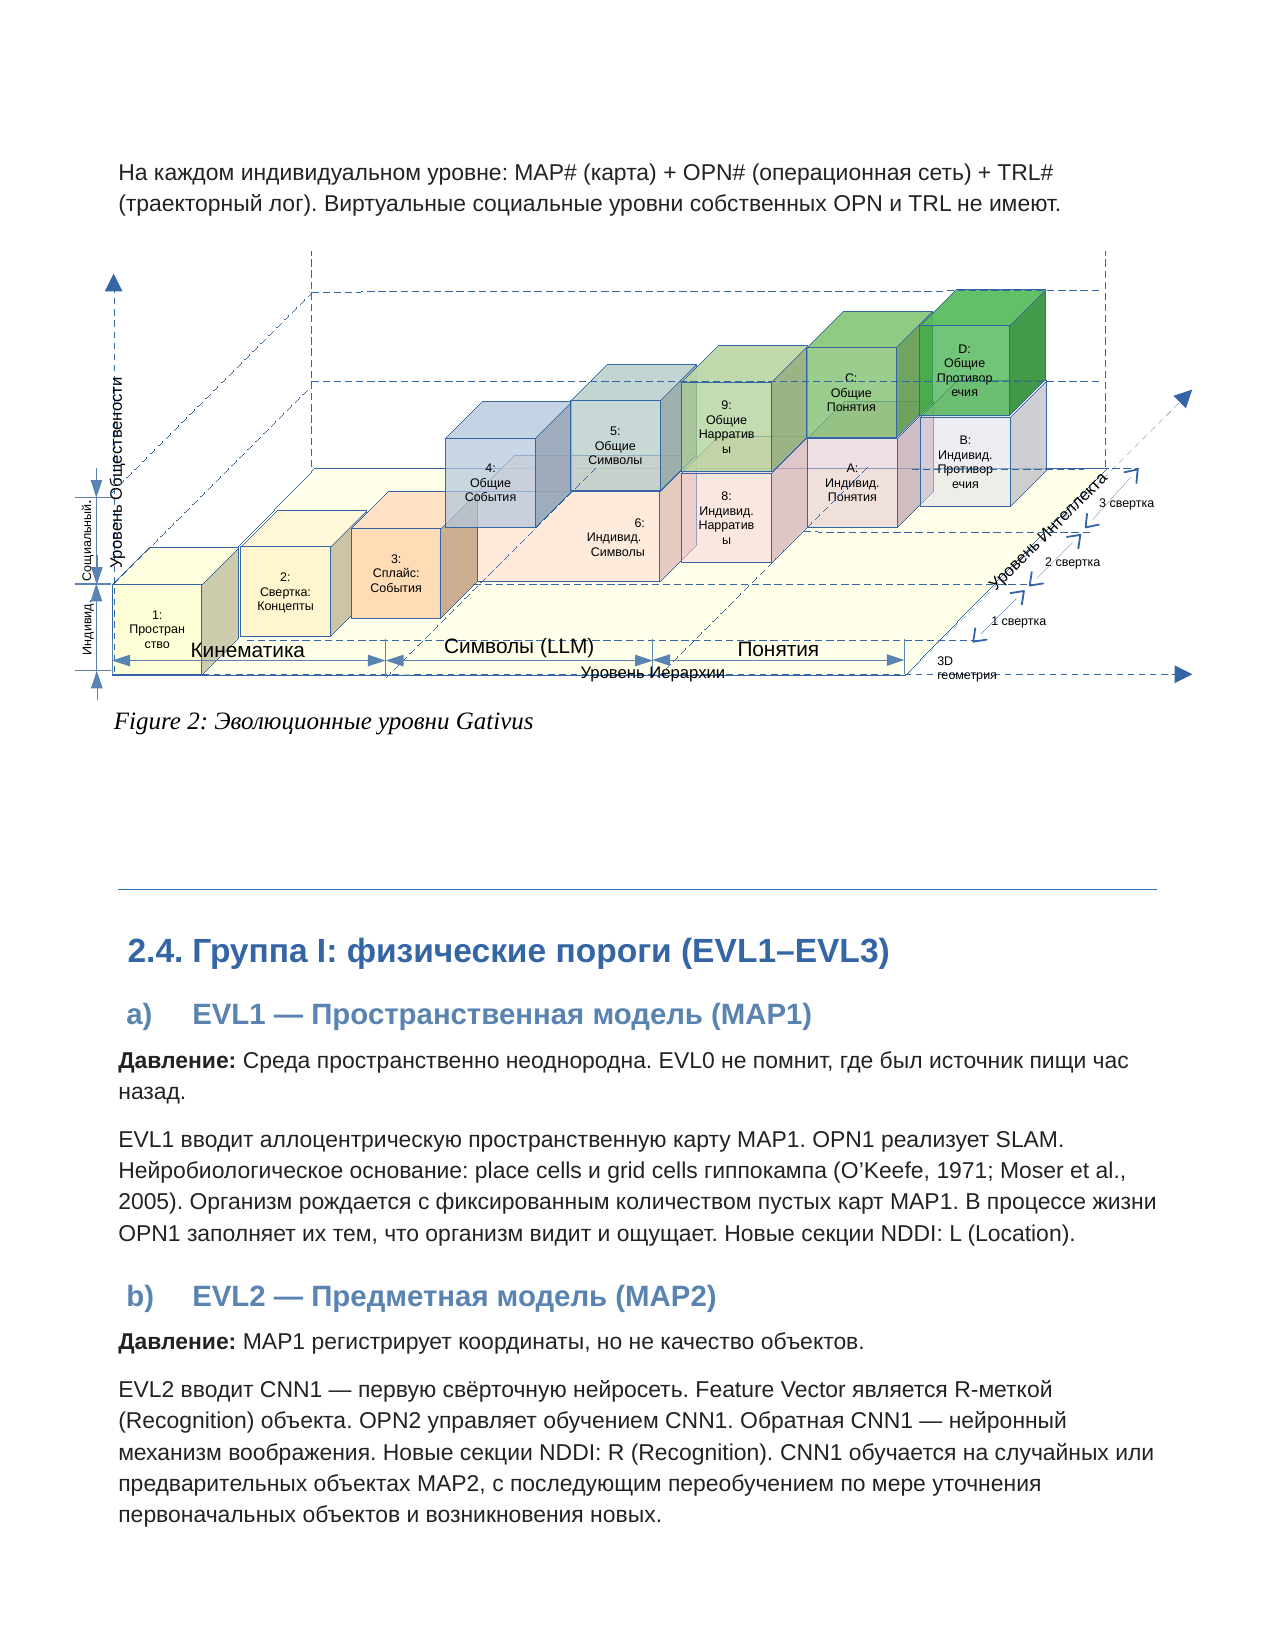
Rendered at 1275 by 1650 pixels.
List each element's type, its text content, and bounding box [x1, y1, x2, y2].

subtitle Группа I: физические пороги (EVL1–EVL3) [118, 931, 1157, 970]
text Давление: Среда пространственно неоднородна. EVL0 не помнит, где был источник пищи час назад. [118, 1043, 1157, 1106]
text Давление: MAP1 регистрирует координаты, но не качество объектов. [118, 1325, 1157, 1356]
text И2 специфически человеческая (EVL8). Учёный, решающий задачу ради самой задачи — чистый пример И2. Он не голоден (И1 не доминирует), не переживает аксиологический кризис (И3 неактивна) — но не может остановиться, потому что P-вектор ненулевой. [218, 468, 1106, 674]
text Figure 2: Эволюционные уровни Gativus [114, 264, 1203, 735]
subtitle EVL2 — Предметная модель (MAP2) [118, 1278, 1157, 1312]
subtitle EVL1 — Пространственная модель (MAP1) [118, 997, 1157, 1031]
list Действие — определяется целью. Цель — осознанный образ желаемого результата. Одна деятельность может включать множество действий. [682, 474, 771, 562]
text EVL2 вводит CNN1 — первую свёрточную нейросеть. Feature Vector является R-меткой (Recognition) объекта. OPN2 управляет обучением CNN1. Обратная CNN1 — нейронный механизм воображения. Новые секции NDDI: R (Recognition). CNN1 обучается на случайных или предварительных объектах MAP2, с последующим переобучением по мере уточнения первоначальных объектов и возникновения новых. [118, 1373, 1157, 1529]
table_cell Удовлетворение от понимания [934, 418, 1010, 468]
text EVL1 вводит аллоцентрическую пространственную карту MAP1. OPN1 реализует SLAM. Нейробиологическое основание: place cells и grid cells гиппокампа (O’Keefe, 1971; Moser et al., 2005). Организм рождается с фиксированным количеством пустых карт MAP1. В процессе жизни OPN1 заполняет их тем, что организм видит и ощущает. Новые секции NDDI: L (Location). [118, 1122, 1157, 1247]
text На каждом индивидуальном уровне: MAP# (карта) + OPN# (операционная сеть) + TRL# (траекторный лог). Виртуальные социальные уровни собственных OPN и TRL не имеют. [118, 155, 1157, 218]
